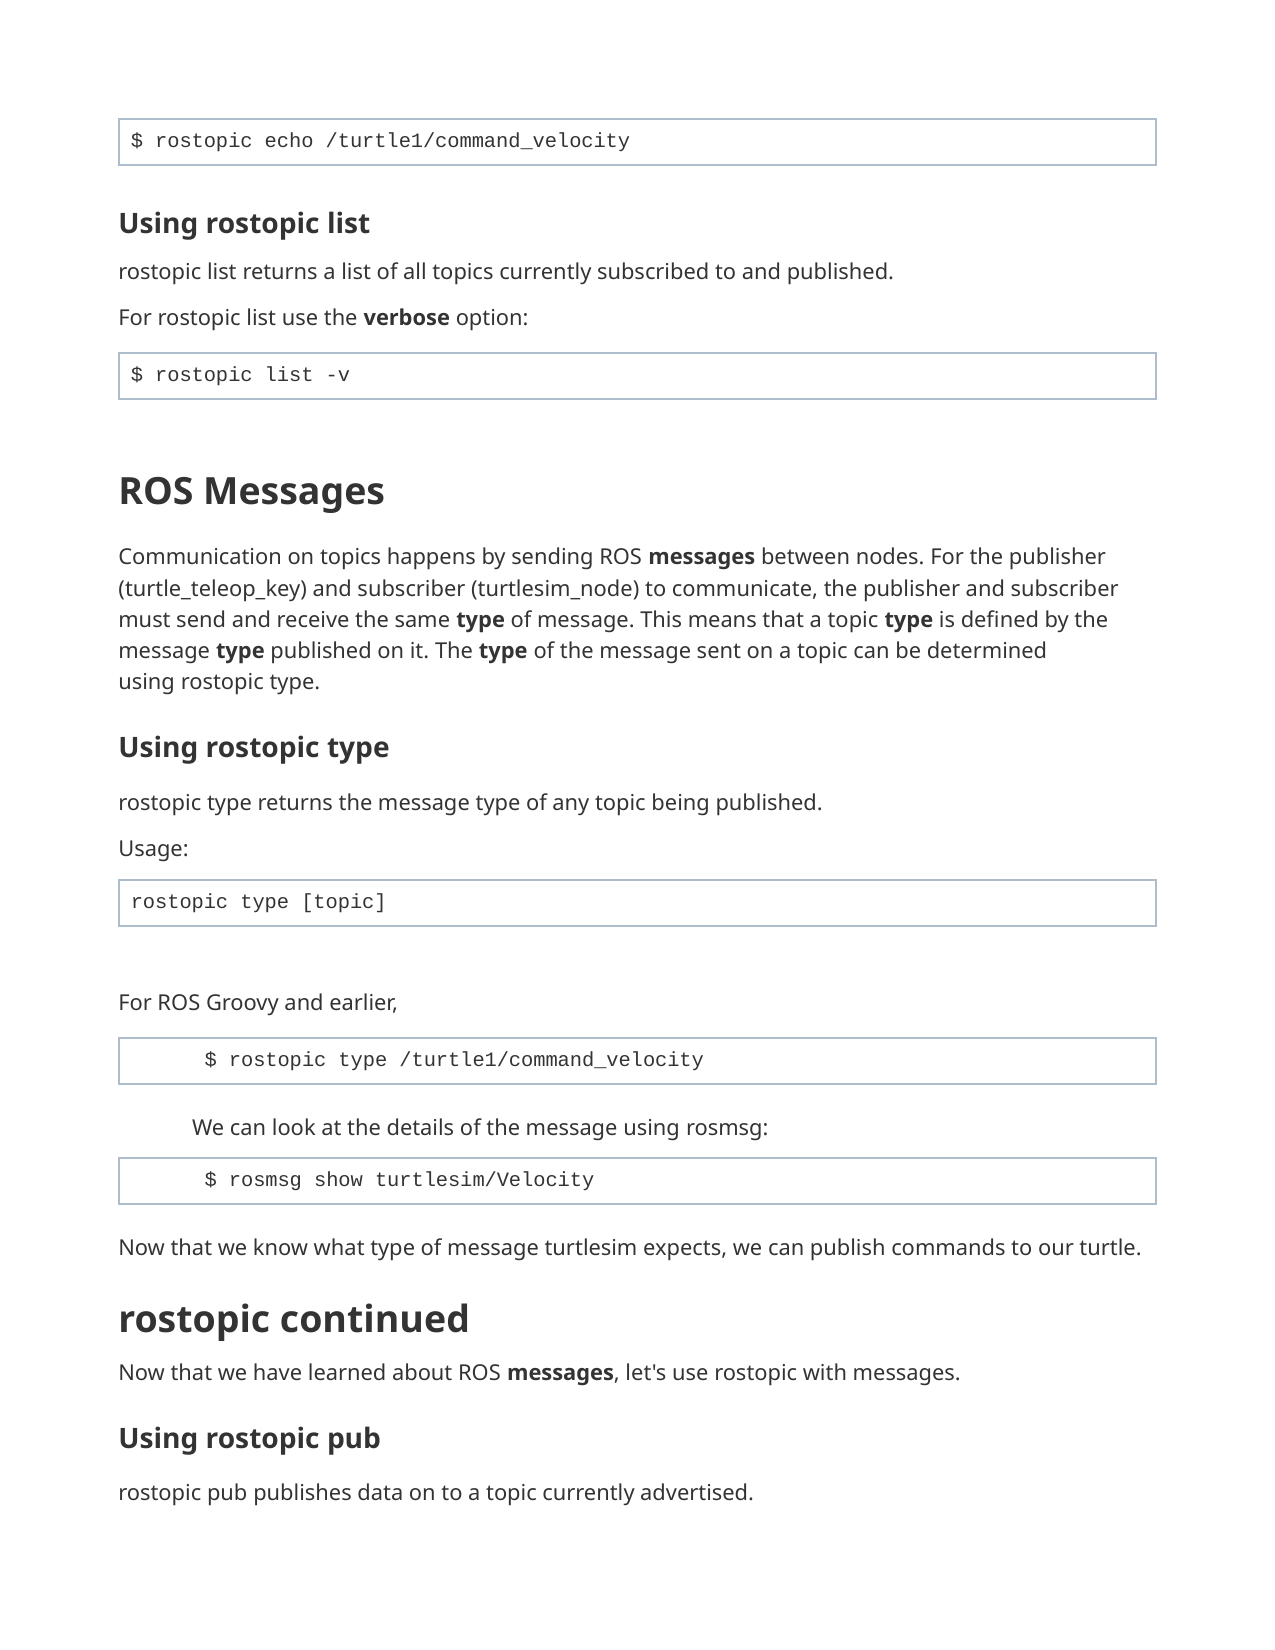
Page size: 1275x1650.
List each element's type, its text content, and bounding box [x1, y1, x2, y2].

text rostopic type [topic] [120, 881, 1155, 925]
list We can look at the details of the message using rosmsg: [118, 1110, 1157, 1142]
text Now that we have learned about ROS messages, let's use rostopic with messages. [118, 1355, 1157, 1387]
subtitle Using rostopic list [118, 204, 1157, 242]
text rostopic pub publishes data on to a topic currently advertised. [118, 1476, 1157, 1507]
text ROS Messages [118, 425, 1157, 515]
text Now that we know what type of message turtlesim expects, we can publish commands to our turtle. [118, 1230, 1157, 1262]
list $ rosmsg show turtlesim/Velocity [120, 1159, 1155, 1203]
text rostopic list returns a list of all topics currently subscribed to and published. [118, 255, 1157, 286]
subtitle rostopic continued [118, 1292, 1157, 1343]
text For ROS Groovy and earlier, [118, 952, 1157, 1017]
text For rostopic list use the verbose option: [118, 302, 1157, 331]
subtitle Using rostopic type [118, 727, 1157, 766]
text Usage: [118, 832, 1157, 863]
subtitle Using rostopic pub [118, 1418, 1157, 1456]
text $ rostopic list -v [120, 354, 1155, 398]
text rostopic type returns the message type of any topic being published. [118, 785, 1157, 816]
text Communication on topics happens by sending ROS messages between nodes. For the publisher (turtle_teleop_key) and subscriber (turtlesim_node) to communicate, the publisher and subscriber must send and receive the same type of message. This means that a topic type is defined by the message type published on it. The type of the message sent on a topic can be determined using rostopic type. [118, 540, 1157, 696]
list $ rostopic type /turtle1/command_velocity [120, 1039, 1155, 1083]
text $ rostopic echo /turtle1/command_velocity [120, 120, 1155, 164]
